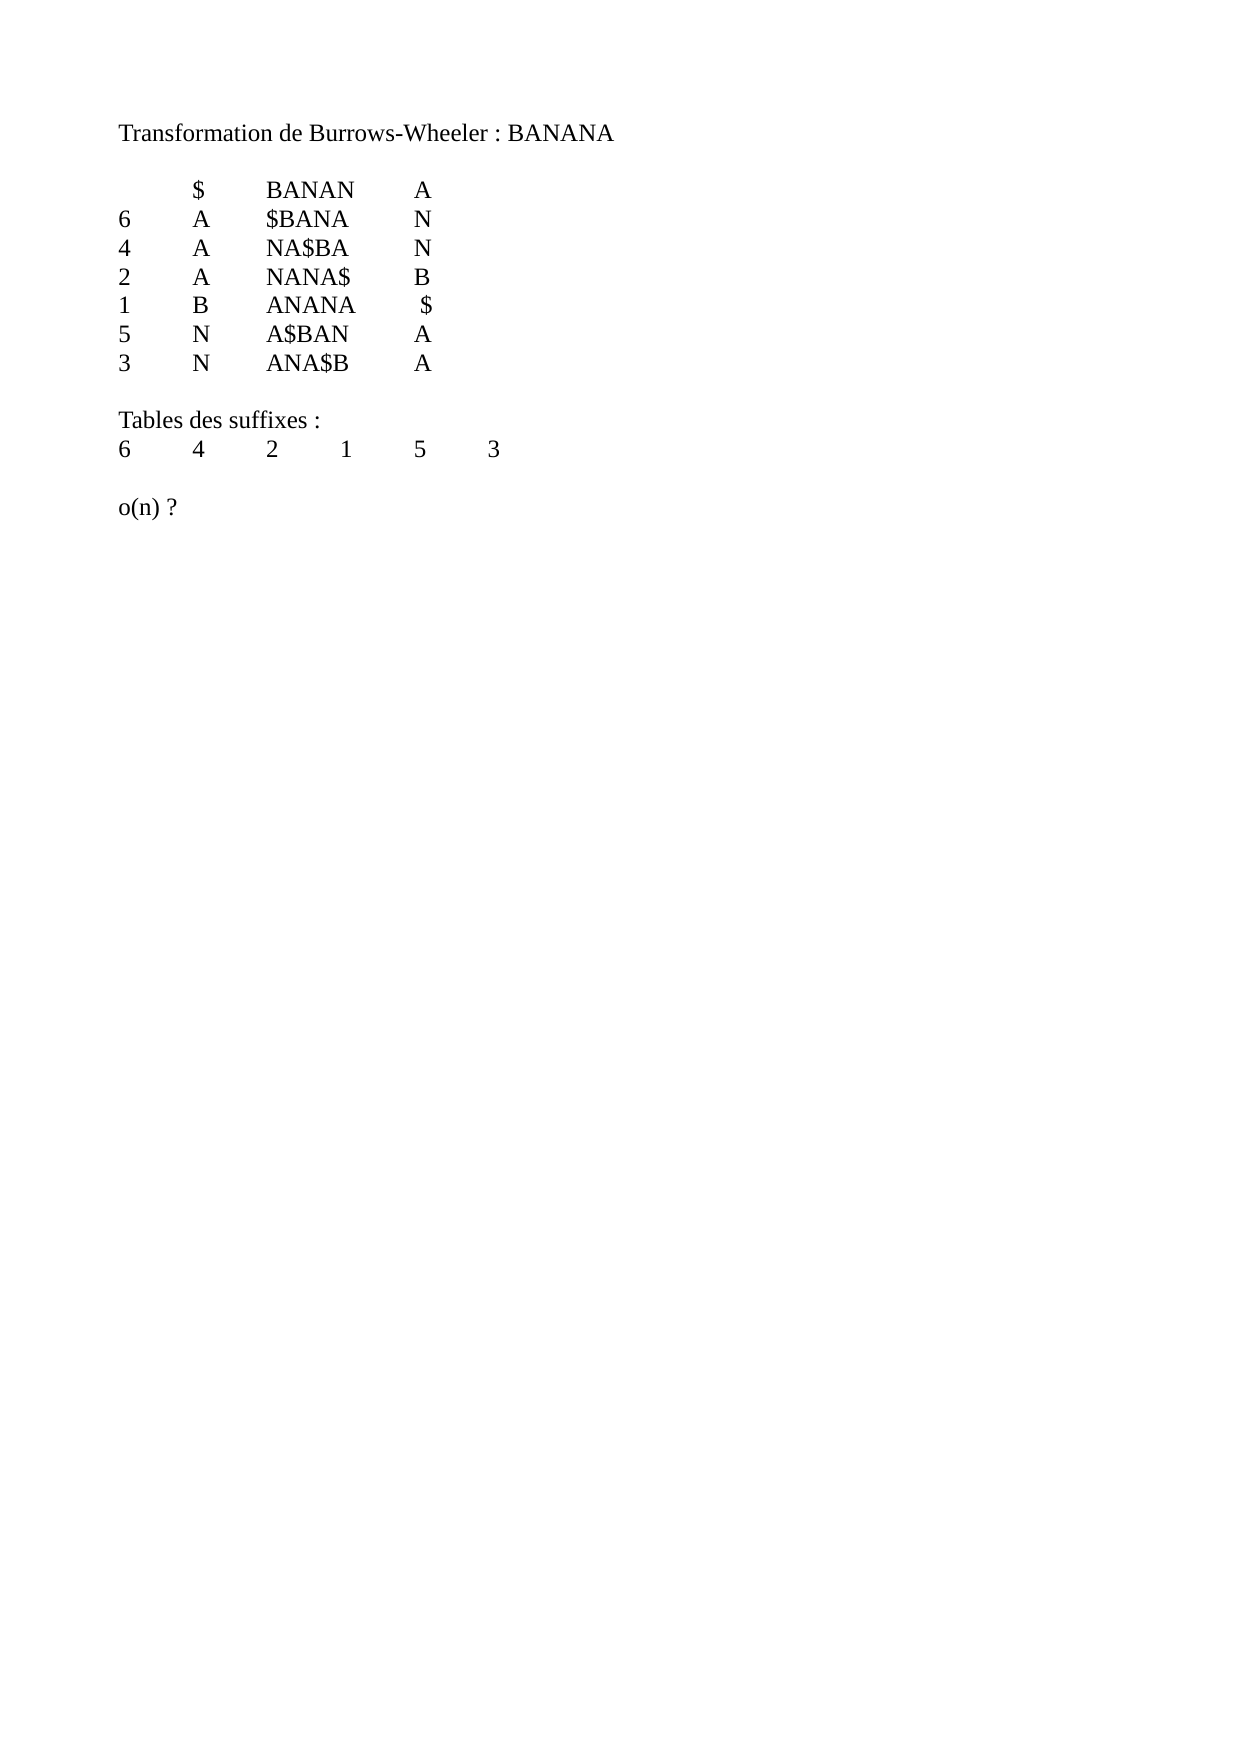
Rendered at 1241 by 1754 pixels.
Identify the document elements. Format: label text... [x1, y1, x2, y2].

text 6 A $BANA N [118, 204, 1122, 233]
text 2 A NANA$ B [118, 262, 1122, 291]
text o(n) ? [118, 492, 1122, 521]
text 4 A NA$BA N [118, 233, 1122, 262]
text 1 B ANANA $ [118, 291, 1122, 319]
text $ BANAN A [118, 176, 1122, 204]
text Tables des suffixes : [118, 406, 1122, 434]
text 5 N A$BAN A [118, 319, 1122, 348]
text Transformation de Burrows-Wheeler : BANANA [118, 118, 1122, 147]
text 6 4 2 1 5 3 [118, 434, 1122, 463]
text 3 N ANA$B A [118, 348, 1122, 377]
